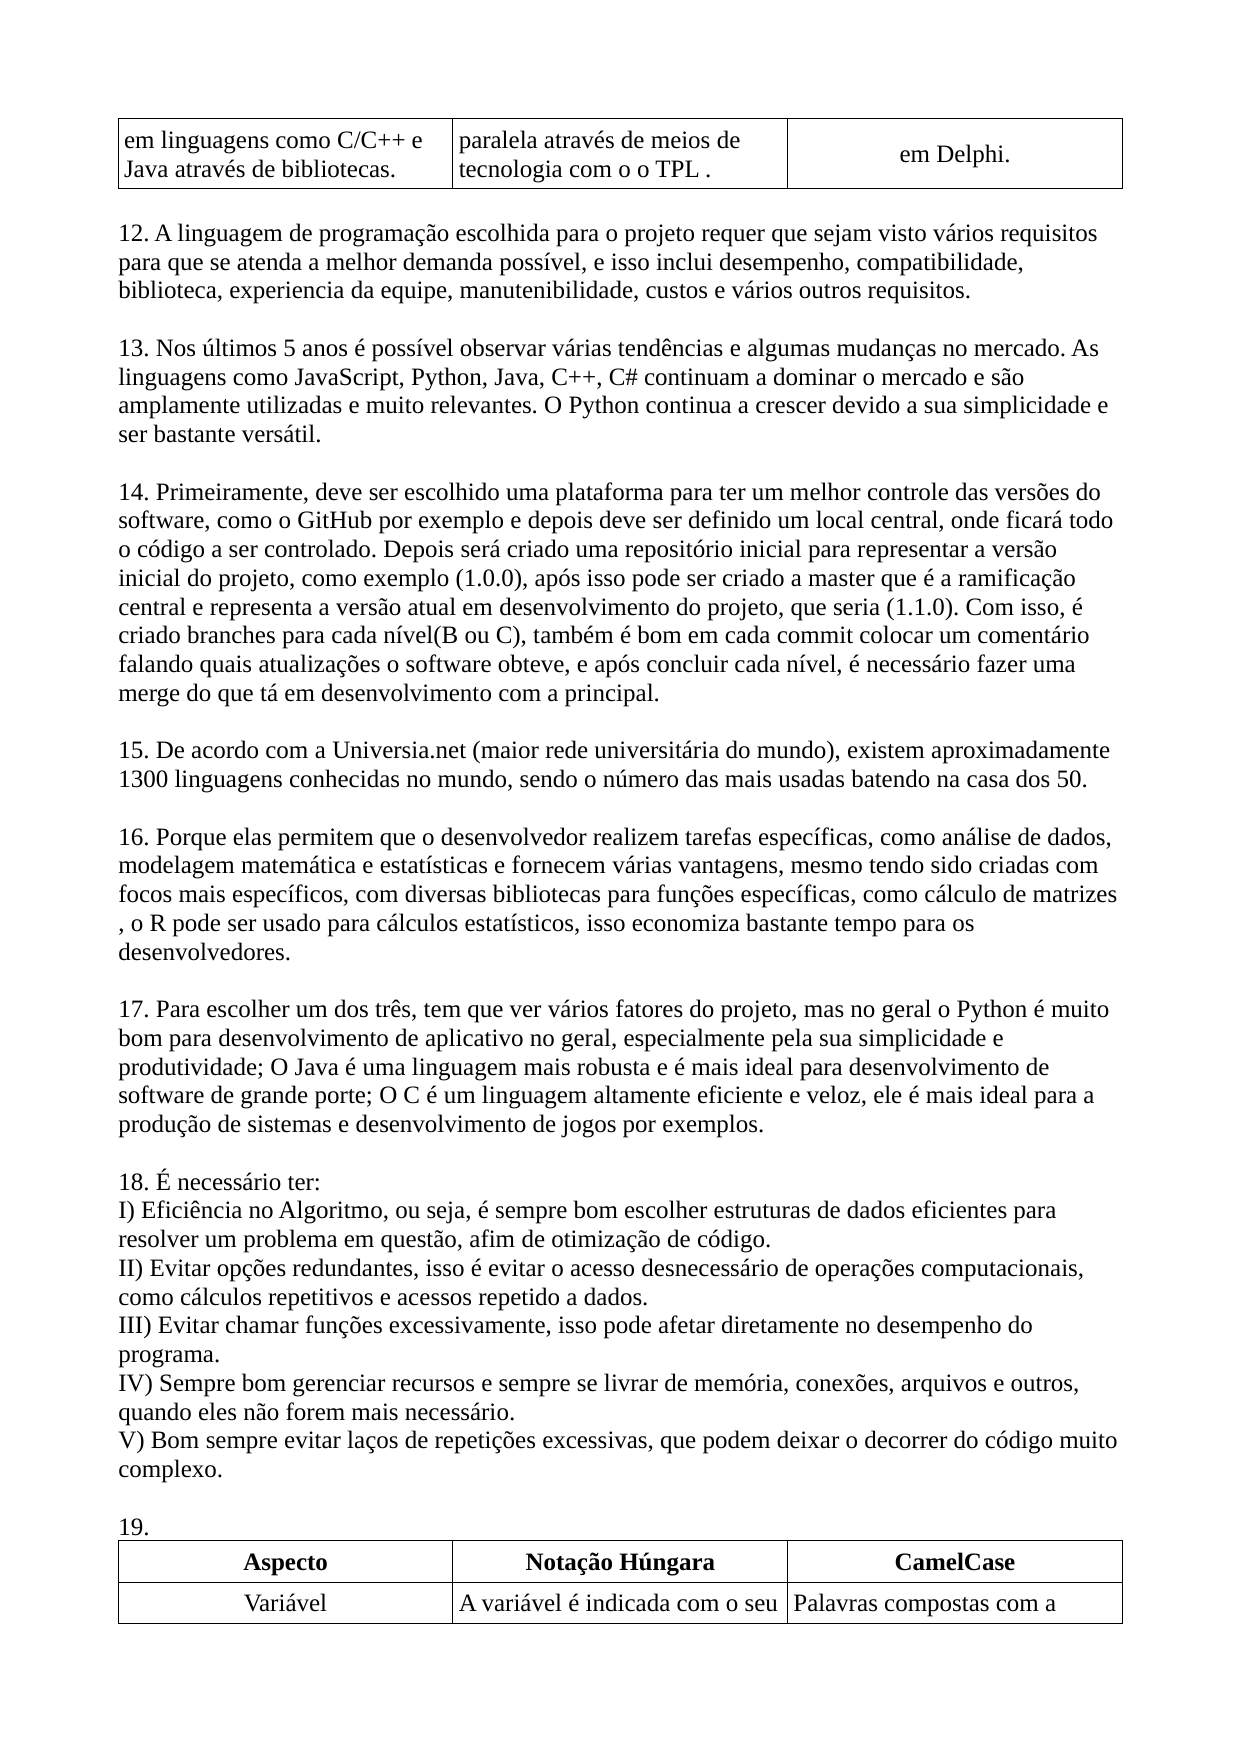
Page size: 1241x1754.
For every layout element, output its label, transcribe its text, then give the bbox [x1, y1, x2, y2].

table_cell Palavras compostas com a [788, 1583, 1122, 1623]
text 15. De acordo com a Universia.net (maior rede universitária do mundo), existem aproximadamente 1300 linguagens conhecidas no mundo, sendo o número das mais usadas batendo na casa dos 50. [118, 735, 1122, 793]
table_cell em linguagens como C/C++ e Java através de bibliotecas. [119, 119, 452, 188]
text 16. Porque elas permitem que o desenvolvedor realizem tarefas específicas, como análise de dados, modelagem matemática e estatísticas e fornecem várias vantagens, mesmo tendo sido criadas com focos mais específicos, com diversas bibliotecas para funções específicas, como cálculo de matrizes , o R pode ser usado para cálculos estatísticos, isso economiza bastante tempo para os desenvolvedores. [118, 822, 1122, 965]
table_cell paralela através de meios de tecnologia com o o TPL . [453, 119, 787, 188]
table_cell A variável é indicada com o seu [453, 1583, 787, 1623]
text 19. [118, 1512, 1122, 1540]
text 12. A linguagem de programação escolhida para o projeto requer que sejam visto vários requisitos para que se atenda a melhor demanda possível, e isso inclui desempenho, compatibilidade, biblioteca, experiencia da equipe, manutenibilidade, custos e vários outros requisitos. [118, 218, 1122, 304]
table_header Notação Húngara [453, 1541, 787, 1582]
text 18. É necessário ter: [118, 1167, 1122, 1195]
table_cell em Delphi. [788, 119, 1122, 188]
text V) Bom sempre evitar laços de repetições excessivas, que podem deixar o decorrer do código muito complexo. [118, 1425, 1122, 1483]
table_header Aspecto [119, 1541, 452, 1582]
text III) Evitar chamar funções excessivamente, isso pode afetar diretamente no desempenho do programa. [118, 1310, 1122, 1368]
text 14. Primeiramente, deve ser escolhido uma plataforma para ter um melhor controle das versões do software, como o GitHub por exemplo e depois deve ser definido um local central, onde ficará todo o código a ser controlado. Depois será criado uma repositório inicial para representar a versão inicial do projeto, como exemplo (1.0.0), após isso pode ser criado a master que é a ramificação central e representa a versão atual em desenvolvimento do projeto, que seria (1.1.0). Com isso, é criado branches para cada nível(B ou C), também é bom em cada commit colocar um comentário falando quais atualizações o software obteve, e após concluir cada nível, é necessário fazer uma merge do que tá em desenvolvimento com a principal. [118, 477, 1122, 707]
table_header CamelCase [788, 1541, 1122, 1582]
text II) Evitar opções redundantes, isso é evitar o acesso desnecessário de operações computacionais, como cálculos repetitivos e acessos repetido a dados. [118, 1253, 1122, 1310]
table_cell Variável [119, 1583, 452, 1623]
text I) Eficiência no Algoritmo, ou seja, é sempre bom escolher estruturas de dados eficientes para resolver um problema em questão, afim de otimização de código. [118, 1195, 1122, 1253]
text 17. Para escolher um dos três, tem que ver vários fatores do projeto, mas no geral o Python é muito bom para desenvolvimento de aplicativo no geral, especialmente pela sua simplicidade e produtividade; O Java é uma linguagem mais robusta e é mais ideal para desenvolvimento de software de grande porte; O C é um linguagem altamente eficiente e veloz, ele é mais ideal para a produção de sistemas e desenvolvimento de jogos por exemplos. [118, 994, 1122, 1138]
text 13. Nos últimos 5 anos é possível observar várias tendências e algumas mudanças no mercado. As linguagens como JavaScript, Python, Java, C++, C# continuam a dominar o mercado e são amplamente utilizadas e muito relevantes. O Python continua a crescer devido a sua simplicidade e ser bastante versátil. [118, 333, 1122, 448]
text IV) Sempre bom gerenciar recursos e sempre se livrar de memória, conexões, arquivos e outros, quando eles não forem mais necessário. [118, 1368, 1122, 1425]
